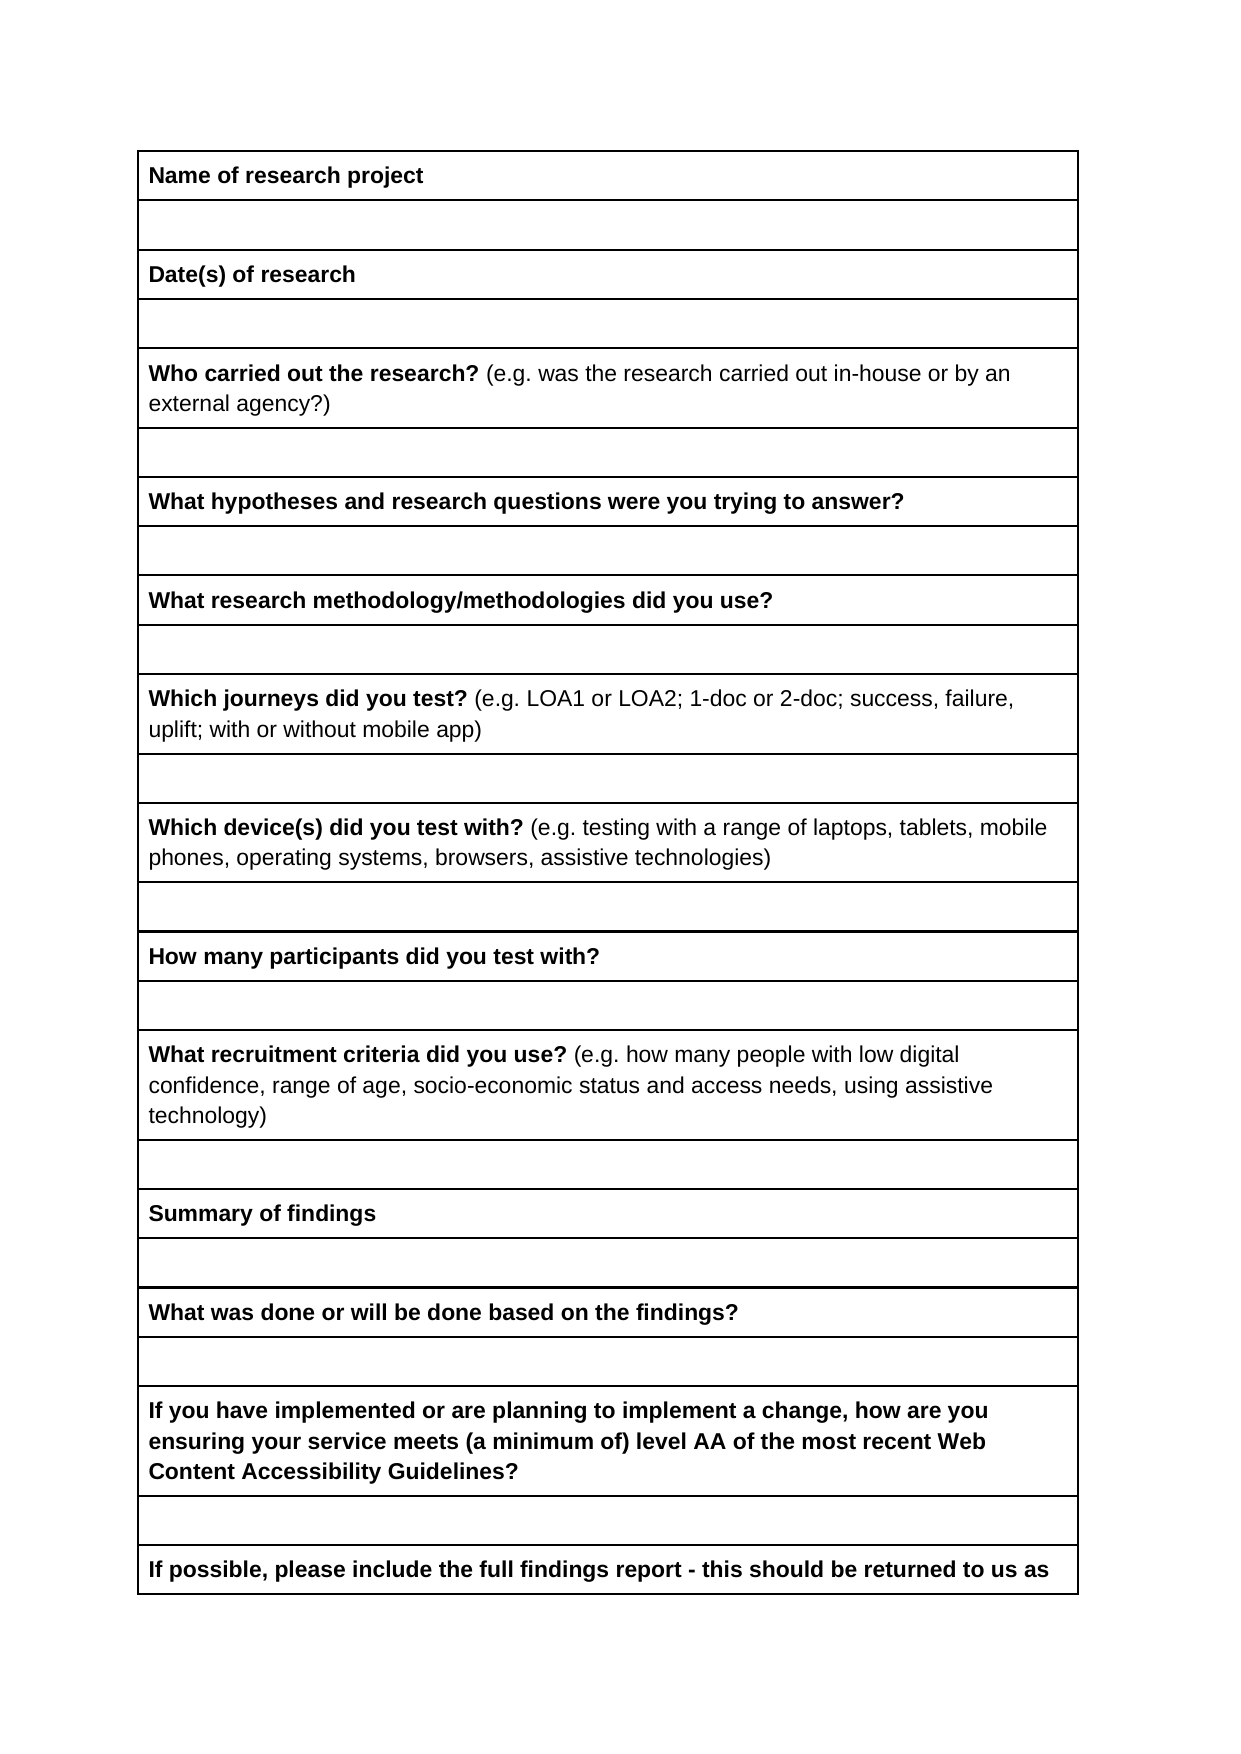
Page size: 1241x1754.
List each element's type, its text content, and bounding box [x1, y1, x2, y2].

table_cell [139, 1497, 1077, 1544]
table_cell [139, 527, 1077, 574]
table_cell [139, 201, 1077, 248]
table_cell [139, 1338, 1077, 1385]
table_cell Which device(s) did you test with? (e.g. testing with a range of laptops, tablets, mobile phones, operating systems, browsers, assistive technologies) [139, 804, 1077, 881]
table_cell Who carried out the research? (e.g. was the research carried out in-house or by an external agency?) [139, 349, 1077, 427]
table_cell Which journeys did you test? (e.g. LOA1 or LOA2; 1-doc or 2-doc; success, failure, uplift; with or without mobile app) [139, 675, 1077, 752]
table_cell [139, 755, 1077, 802]
table_cell What research methodology/methodologies did you use? [139, 576, 1077, 624]
table_cell If you have implemented or are planning to implement a change, how are you ensuring your service meets (a minimum of) level AA of the most recent Web Content Accessibility Guidelines? [139, 1387, 1077, 1495]
table_cell What was done or will be done based on the findings? [139, 1289, 1077, 1336]
table_cell Date(s) of research [139, 251, 1077, 298]
table_cell [139, 300, 1077, 347]
table_cell [139, 626, 1077, 673]
table_cell How many participants did you test with? [139, 933, 1077, 980]
table_cell [139, 982, 1077, 1029]
table_cell What hypotheses and research questions were you trying to answer? [139, 478, 1077, 525]
table_cell [139, 429, 1077, 476]
table_cell [139, 883, 1077, 930]
table_cell [139, 1239, 1077, 1286]
table_header Name of research project [139, 152, 1077, 199]
table_cell What recruitment criteria did you use? (e.g. how many people with low digital confidence, range of age, socio-economic status and access needs, using assistive technology) [139, 1031, 1077, 1139]
table_cell If possible, please include the full findings report - this should be returned to us as [139, 1546, 1077, 1593]
table_cell Summary of findings [139, 1190, 1077, 1237]
table_cell [139, 1141, 1077, 1188]
